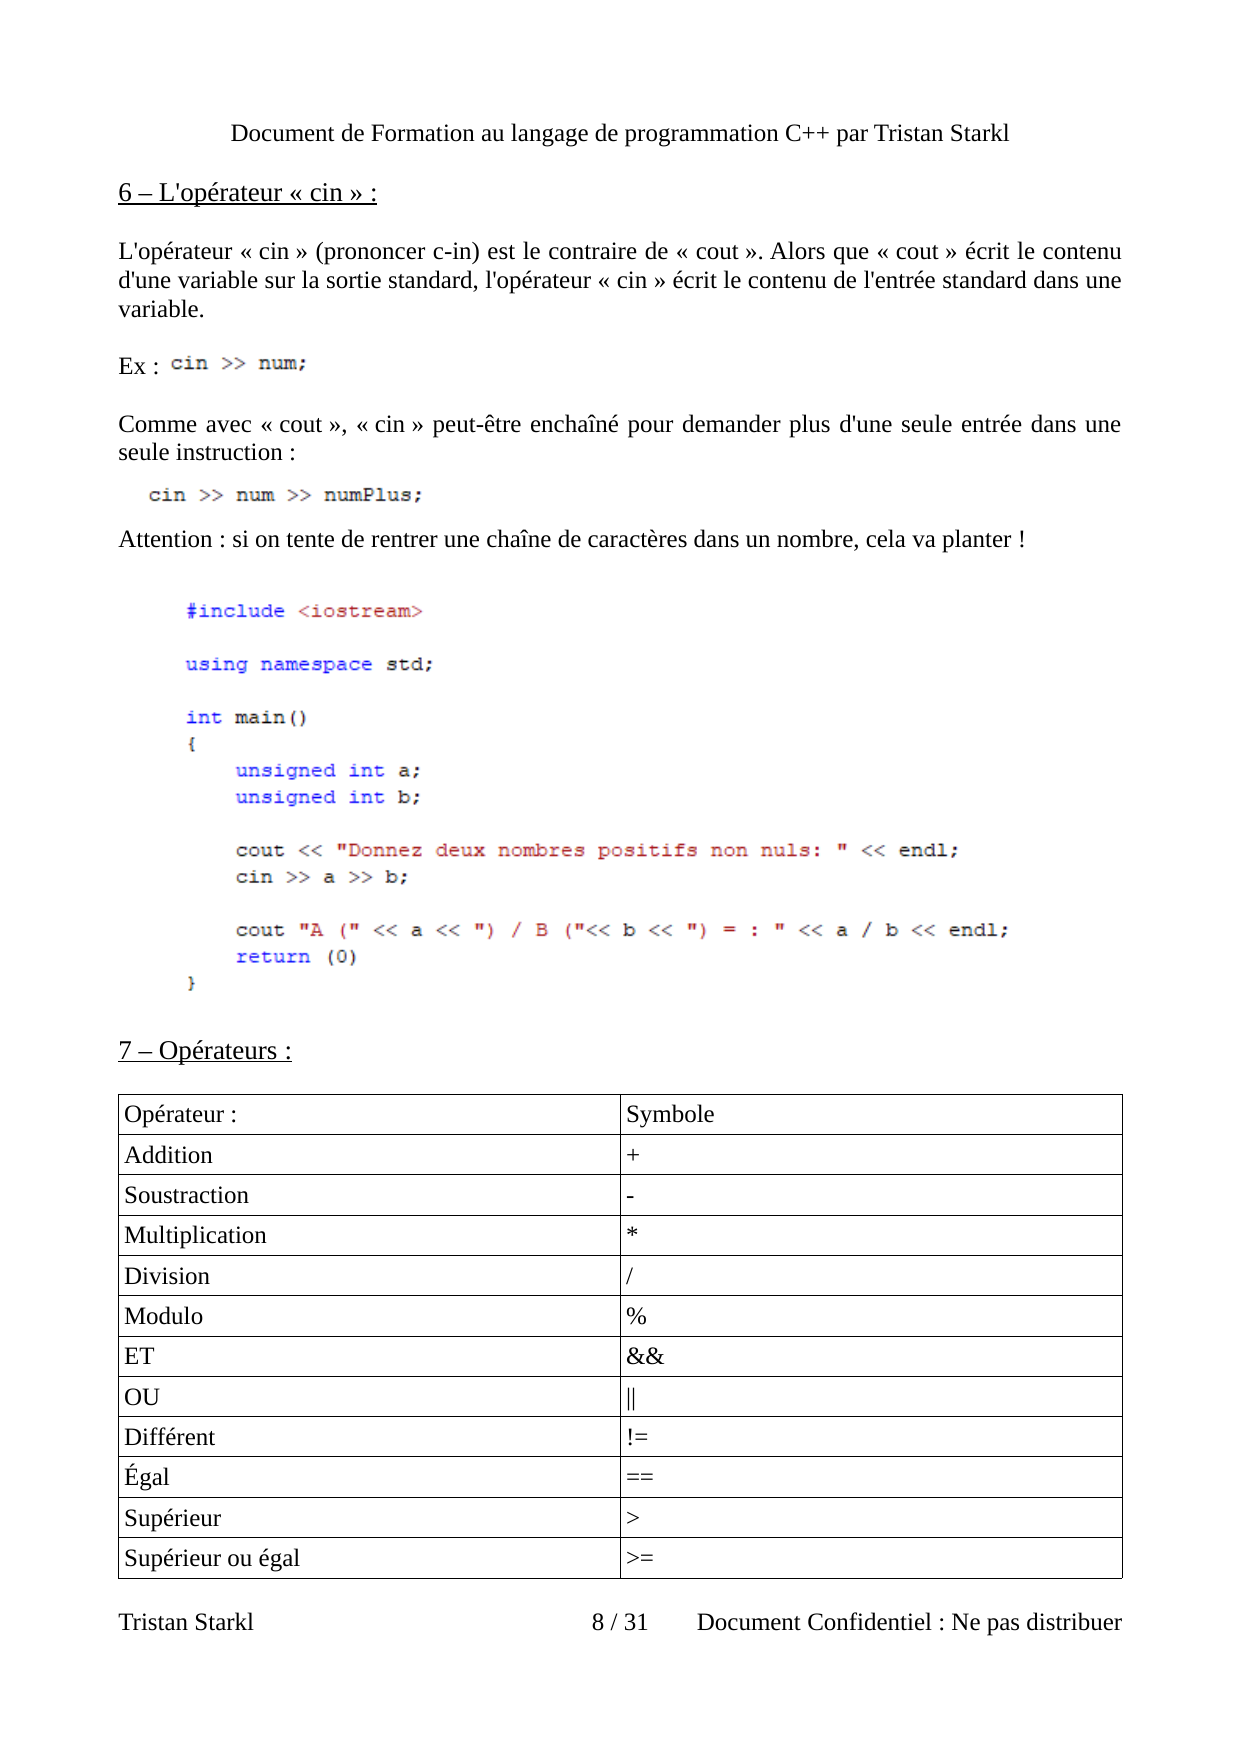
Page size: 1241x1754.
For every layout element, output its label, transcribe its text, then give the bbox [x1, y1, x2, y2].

table_cell Supérieur [119, 1498, 620, 1537]
table_cell ET [119, 1337, 620, 1376]
table_header Symbole [621, 1095, 1122, 1134]
table_cell Égal [119, 1457, 620, 1497]
table_cell > [621, 1498, 1122, 1537]
text Ex : [118, 351, 1122, 380]
picture [169, 353, 310, 376]
table_cell - [621, 1175, 1122, 1214]
table_header Opérateur : [119, 1095, 620, 1134]
picture [181, 600, 1016, 1005]
table_cell != [621, 1417, 1122, 1456]
table_cell OU [119, 1377, 620, 1416]
picture [147, 482, 425, 506]
text Attention : si on tente de rentrer une chaîne de caractères dans un nombre, cela va planter ! [118, 524, 1122, 552]
text L'opérateur « cin » (prononcer c-in) est le contraire de « cout ». Alors que « cout » écrit le contenu d'une variable sur la sortie standard, l'opérateur « cin » écrit le contenu de l'entrée standard dans une variable. [118, 236, 1122, 322]
table_cell * [621, 1216, 1122, 1255]
table_cell Soustraction [119, 1175, 620, 1214]
table_cell && [621, 1337, 1122, 1376]
table_cell / [621, 1256, 1122, 1295]
text Comme avec « cout », « cin » peut-être enchaîné pour demander plus d'une seule entrée dans une seule instruction : [118, 409, 1122, 466]
table_cell == [621, 1457, 1122, 1497]
table_cell Addition [119, 1135, 620, 1174]
text 7 – Opérateurs : [118, 1034, 1122, 1065]
table_cell >= [621, 1538, 1122, 1577]
table_cell + [621, 1135, 1122, 1174]
table_cell Division [119, 1256, 620, 1295]
table_cell Supérieur ou égal [119, 1538, 620, 1577]
table_cell Différent [119, 1417, 620, 1456]
table_cell || [621, 1377, 1122, 1416]
table_cell % [621, 1296, 1122, 1336]
table_cell Multiplication [119, 1216, 620, 1255]
table_cell Modulo [119, 1296, 620, 1336]
text 6 – L'opérateur « cin » : [118, 176, 1122, 207]
